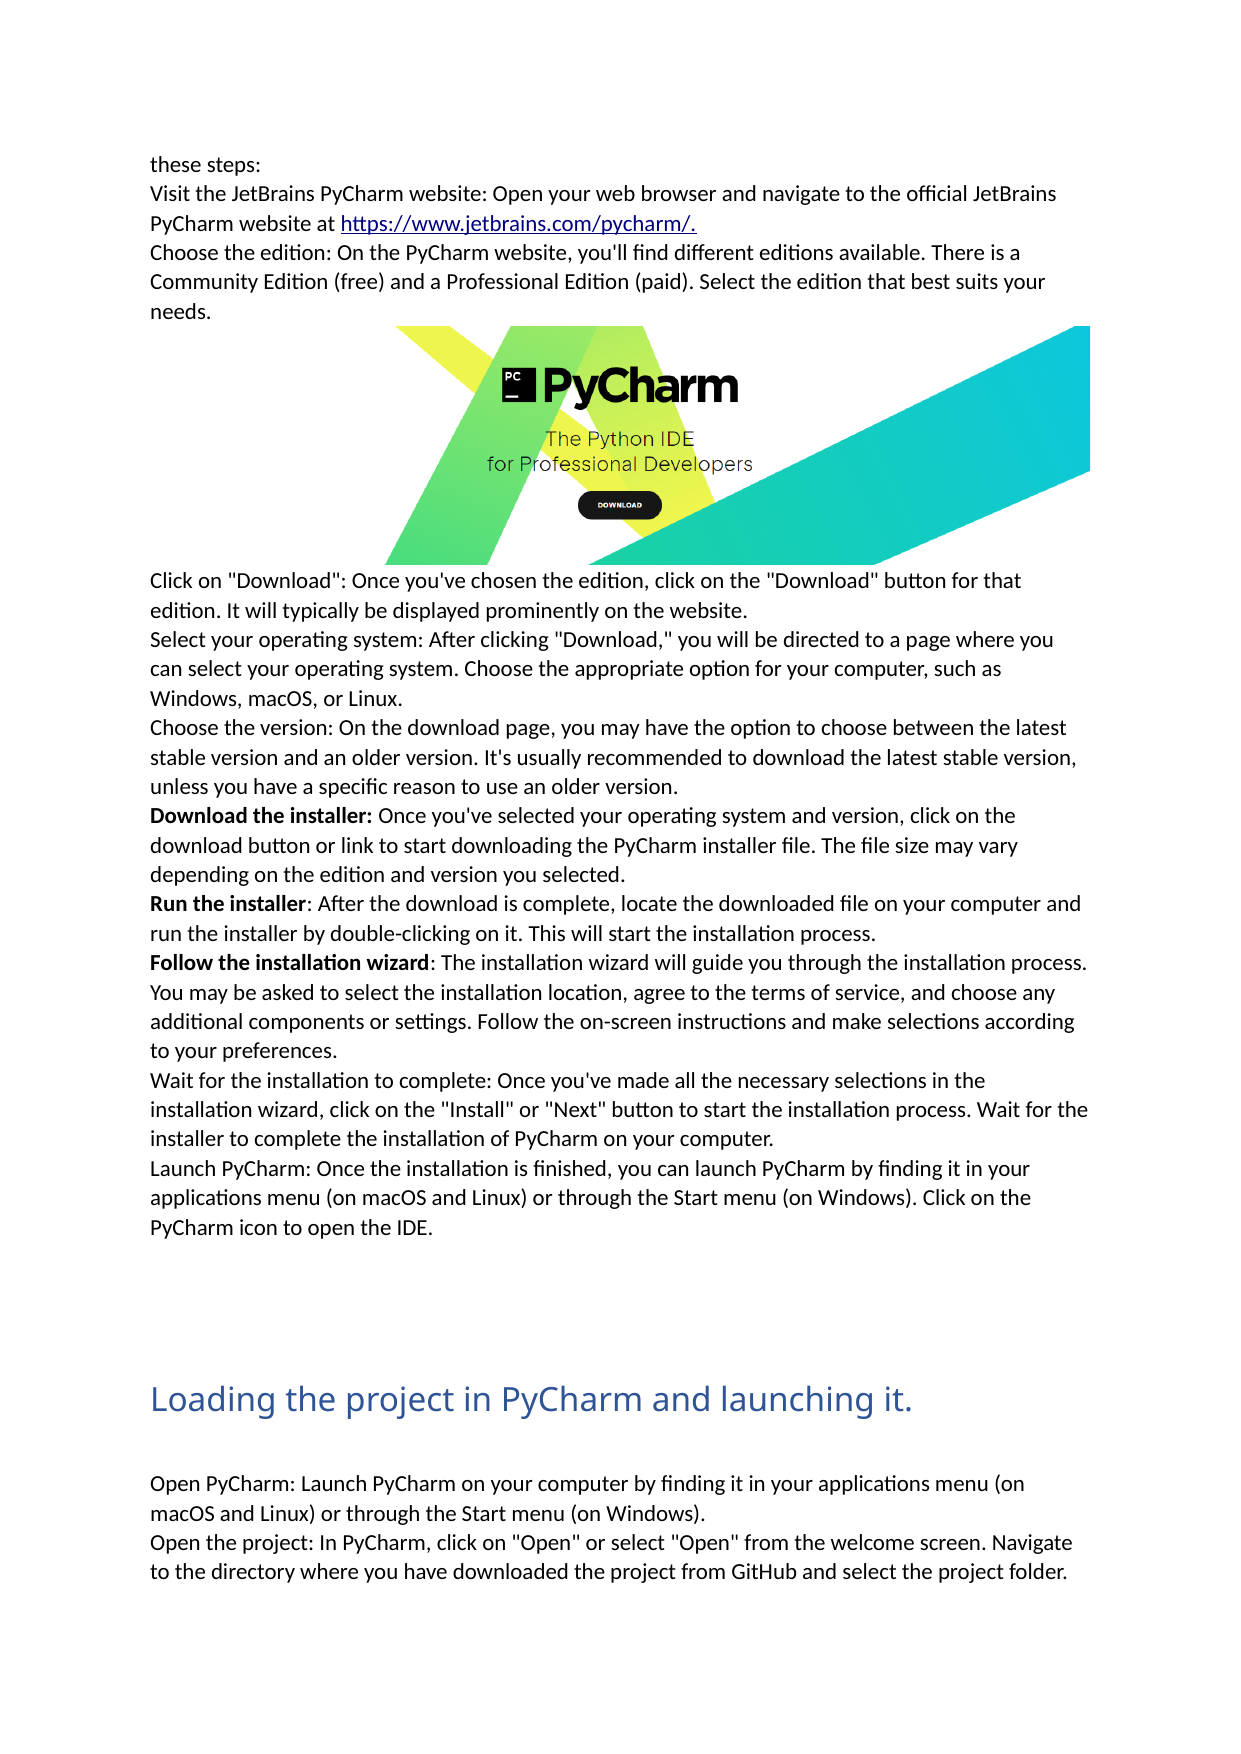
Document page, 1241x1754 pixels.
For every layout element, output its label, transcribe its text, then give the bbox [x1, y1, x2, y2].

text Click on "Download": Once you've chosen the edition, click on the "Download" button for that edition. It will typically be displayed prominently on the website. Select your operating system: After clicking "Download," you will be directed to a page where you can select your operating system. Choose the appropriate option for your computer, such as Windows, macOS, or Linux. Choose the version: On the download page, you may have the option to choose between the latest stable version and an older version. It's usually recommended to download the latest stable version, unless you have a specific reason to use an older version. Download the installer: Once you've selected your operating system and version, click on the download button or link to start downloading the PyCharm installer file. The file size may vary depending on the edition and version you selected. Run the installer: After the download is complete, locate the downloaded file on your computer and run the installer by double-clicking on it. This will start the installation process. Follow the installation wizard: The installation wizard will guide you through the installation process. You may be asked to select the installation location, agree to the terms of service, and choose any additional components or settings. Follow the on-screen instructions and make selections according to your preferences. Wait for the installation to complete: Once you've made all the necessary selections in the installation wizard, click on the "Install" or "Next" button to start the installation process. Wait for the installer to complete the installation of PyCharm on your computer. Launch PyCharm: Once the installation is finished, you can launch PyCharm by finding it in your applications menu (on macOS and Linux) or through the Start menu (on Windows). Click on the PyCharm icon to open the IDE. [150, 565, 1090, 1241]
text Open PyCharm: Launch PyCharm on your computer by finding it in your applications menu (on macOS and Linux) or through the Start menu (on Windows). Open the project: In PyCharm, click on "Open" or select "Open" from the welcome screen. Navigate to the directory where you have downloaded the project from GitHub and select the project folder. [150, 1469, 1090, 1586]
text these steps: Visit the JetBrains PyCharm website: Open your web browser and navigate to the official JetBrains PyCharm website at https://www.jetbrains.com/pycharm/. Choose the edition: On the PyCharm website, you'll find different editions available. There is a Community Edition (free) and a Professional Edition (paid). Select the edition that best suits your needs. [150, 150, 1090, 326]
subtitle Loading the project in PyCharm and launching it. [150, 1376, 1090, 1421]
